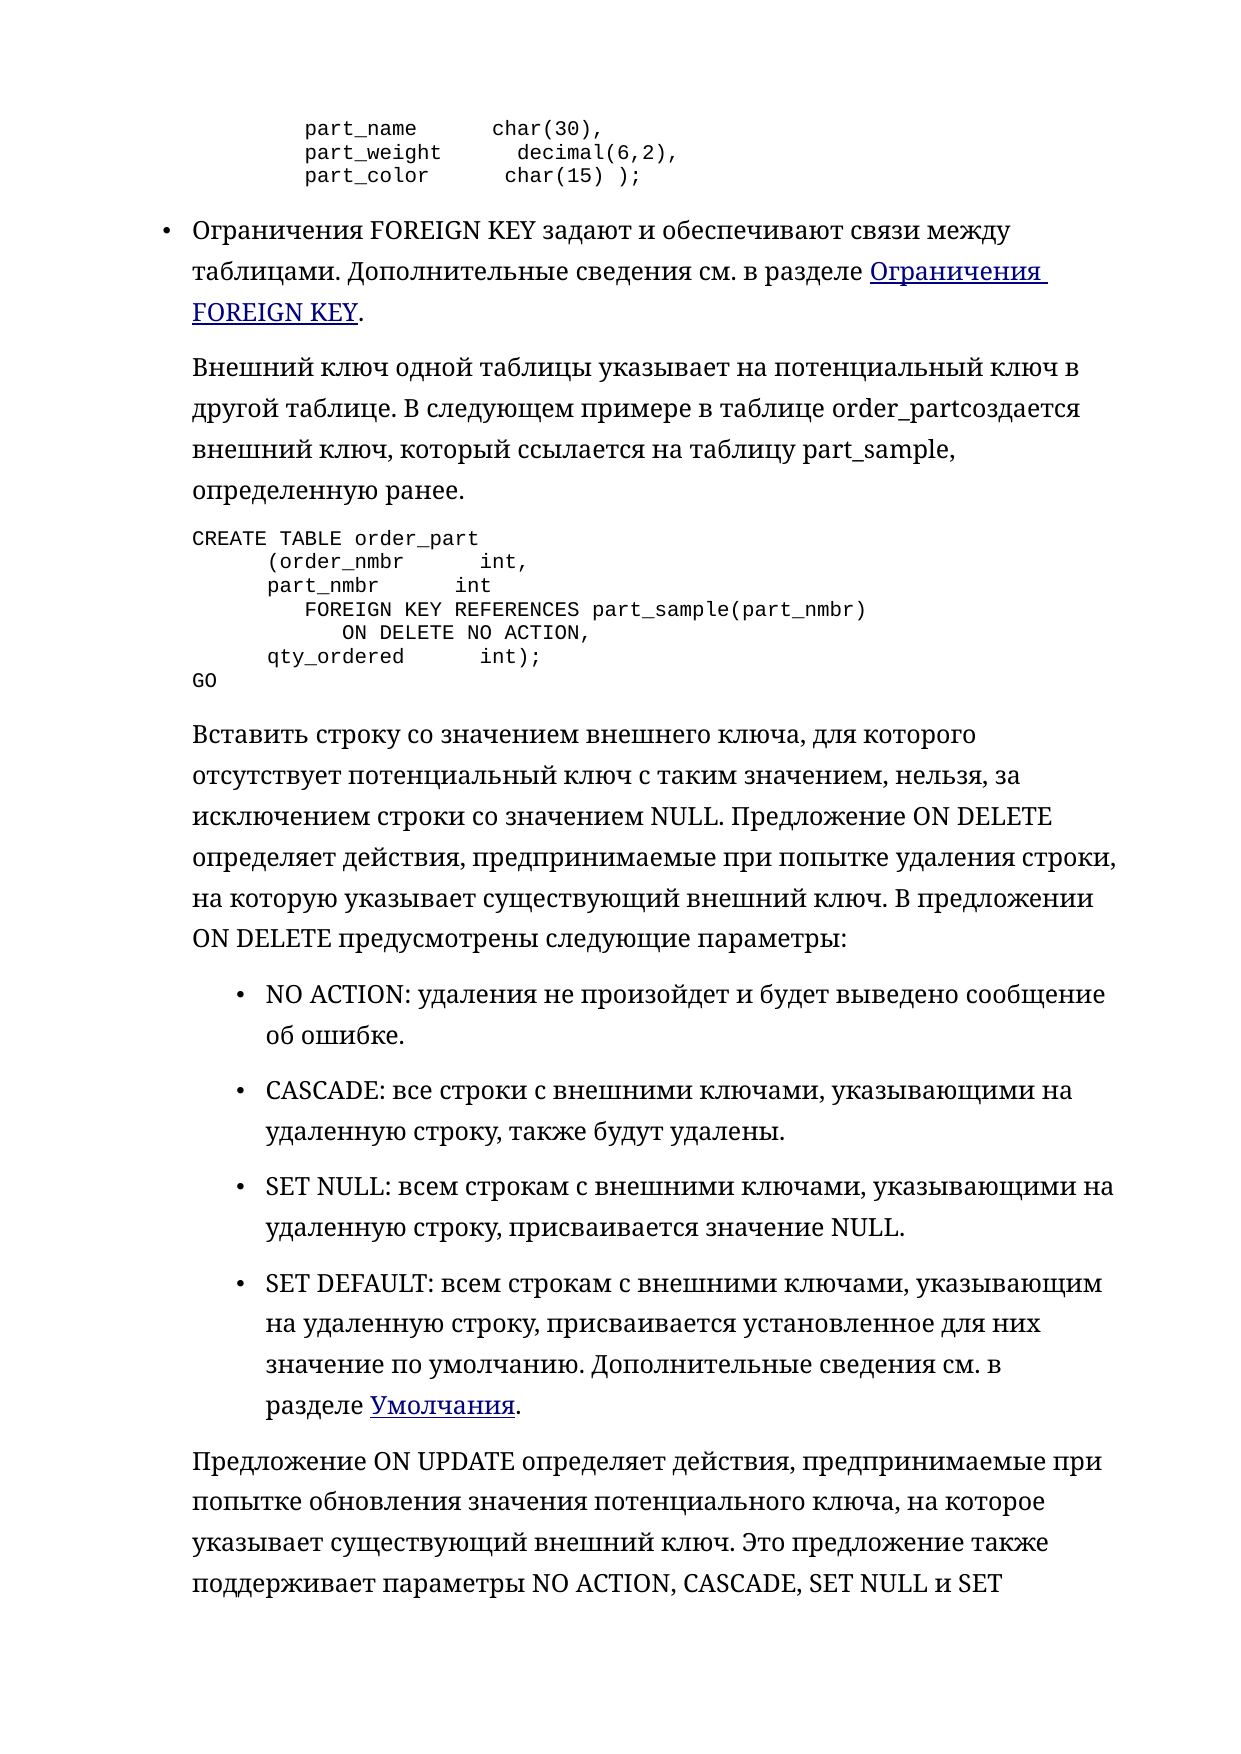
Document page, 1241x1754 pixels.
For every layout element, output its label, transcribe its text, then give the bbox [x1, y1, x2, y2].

list ON DELETE NO ACTION, [162, 622, 1122, 646]
list CREATE TABLE order_part [162, 528, 1122, 551]
list part_weight decimal(6,2), [162, 142, 1122, 165]
list qty_ordered int); [162, 646, 1122, 669]
list CASCADE: все строки с внешними ключами, указывающими на удаленную строку, также будут удалены. [236, 1073, 1122, 1148]
list part_name char(30), [162, 118, 1122, 142]
list NO ACTION: удаления не произойдет и будет выведено сообщение об ошибке. [236, 976, 1122, 1051]
list (order_nmbr int, [162, 551, 1122, 575]
list SET NULL: всем строкам с внешними ключами, указывающими на удаленную строку, присваивается значение NULL. [236, 1169, 1122, 1244]
list Предложение ON UPDATE определяет действия, предпринимаемые при попытке обновления значения потенциального ключа, на которое указывает существующий внешний ключ. Это предложение также поддерживает параметры NO ACTION, CASCADE, SET NULL и SET [162, 1443, 1122, 1600]
list Вставить строку со значением внешнего ключа, для которого отсутствует потенциальный ключ с таким значением, нельзя, за исключением строки со значением NULL. Предложение ON DELETE определяет действия, предпринимаемые при попытке удаления строки, на которую указывает существующий внешний ключ. В предложении ON DELETE предусмотрены следующие параметры: [162, 717, 1122, 955]
list GO [162, 669, 1122, 693]
list part_nmbr int [162, 575, 1122, 599]
list part_color char(15) ); [162, 165, 1122, 189]
list Внешний ключ одной таблицы указывает на потенциальный ключ в другой таблице. В следующем примере в таблице order_partсоздается внешний ключ, который ссылается на таблицу part_sample, определенную ранее. [162, 350, 1122, 506]
list FOREIGN KEY REFERENCES part_sample(part_nmbr) [162, 599, 1122, 622]
list Ограничения FOREIGN KEY задают и обеспечивают связи между таблицами. Дополнительные сведения см. в разделе Ограничения FOREIGN KEY. [162, 213, 1122, 328]
list SET DEFAULT: всем строкам с внешними ключами, указывающим на удаленную строку, присваивается установленное для них значение по умолчанию. Дополнительные сведения см. в разделе Умолчания. [236, 1265, 1122, 1422]
